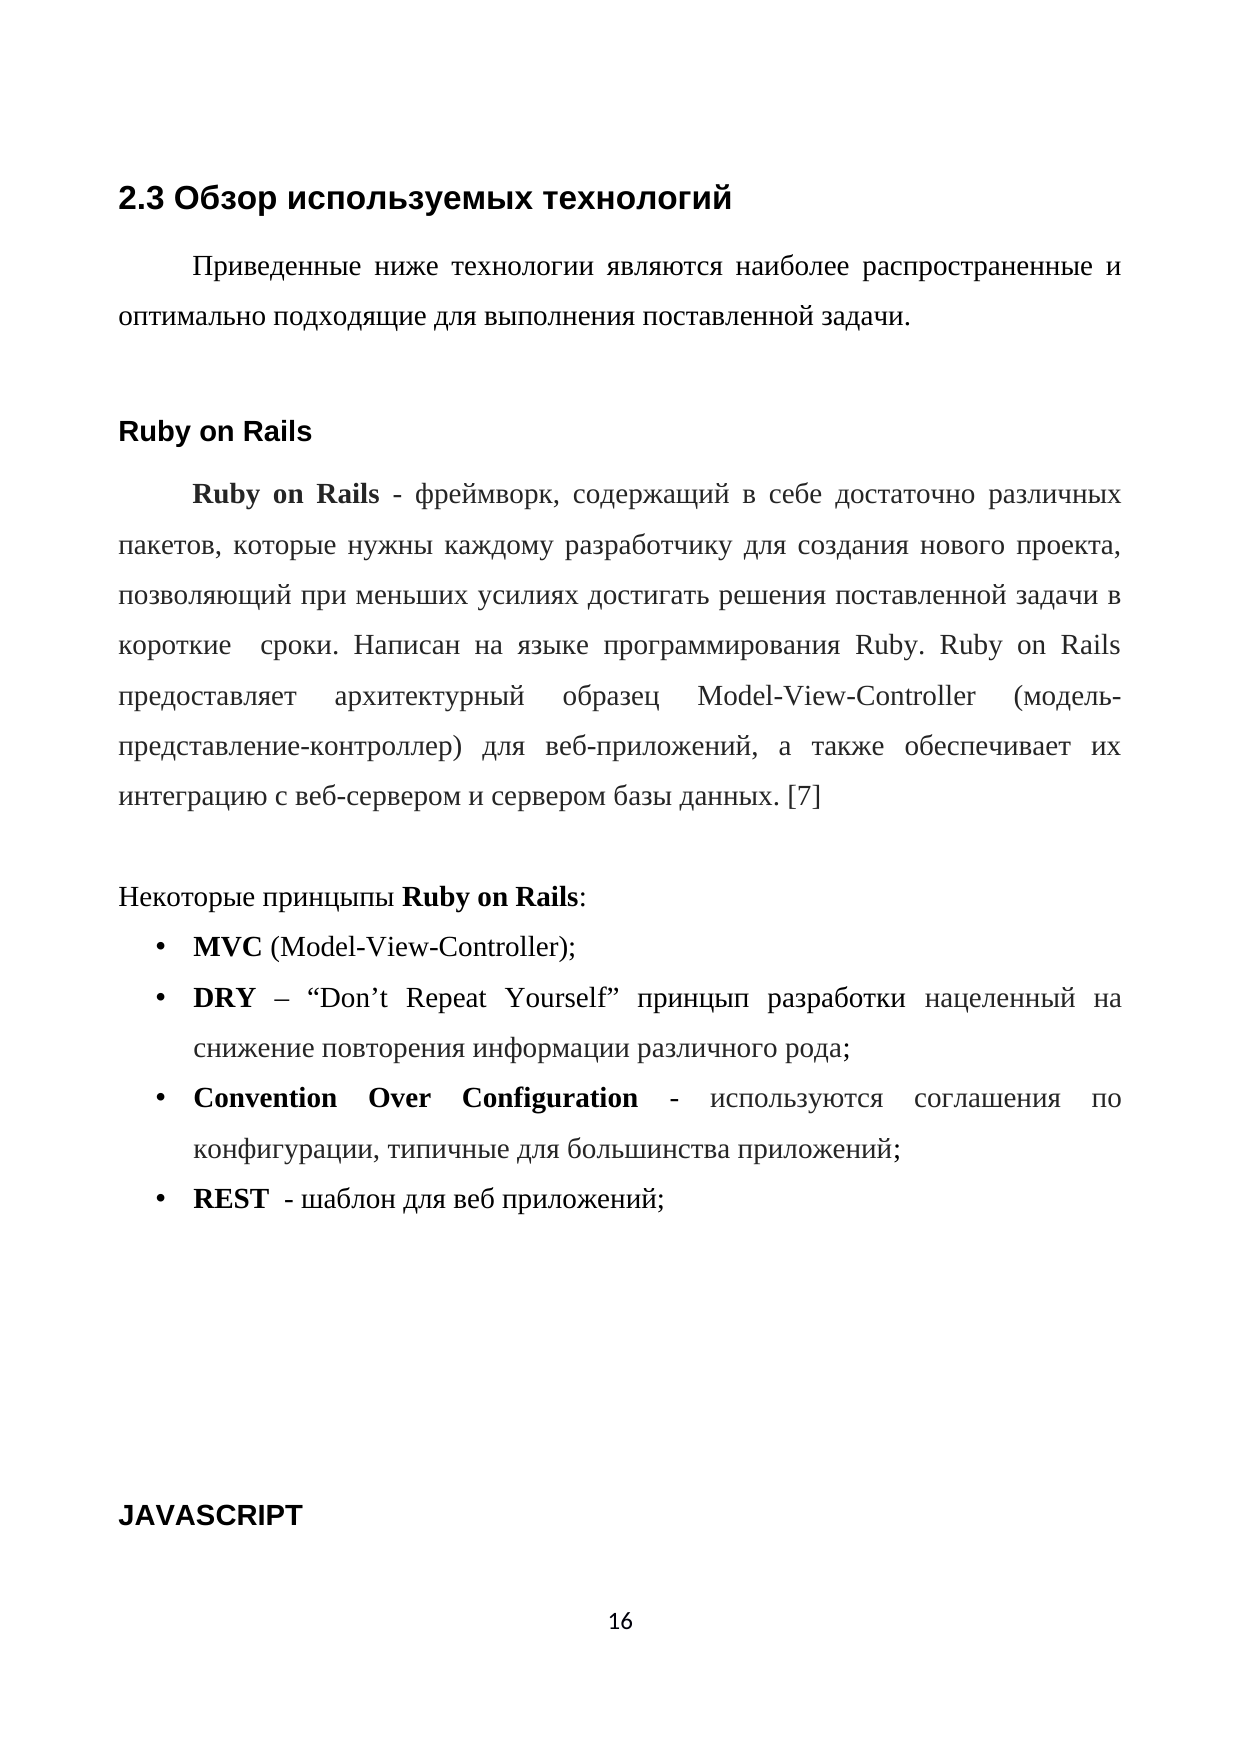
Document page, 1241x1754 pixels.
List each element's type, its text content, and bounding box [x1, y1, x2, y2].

list MVC (Model-View-Controller); [156, 929, 1122, 963]
text Некоторые принцыпы Ruby on Rails: [118, 879, 1122, 913]
subtitle 2.3 Обзор используемых технологий [118, 178, 1122, 217]
list Convention Over Configuration - используются соглашения по конфигурации, типичные для большинства приложений; [156, 1081, 1122, 1164]
text Ruby on Rails - фреймворк, содержащий в себе достаточно различных пакетов, которые нужны каждому разработчику для создания нового проекта, позволяющий при меньших усилиях достигать решения поставленной задачи в короткие сроки. Написан на языке программирования Ruby. Ruby on Rails предоставляет архитектурный образец Model-View-Controller (модель-представление-контроллер) для веб-приложений, а также обеспечивает их интеграцию с веб-сервером и сервером базы данных. [7] [118, 477, 1122, 812]
subtitle Ruby on Rails [118, 414, 1122, 447]
list REST - шаблон для веб приложений; [156, 1181, 1122, 1215]
text Приведенные ниже технологии являются наиболее распространенные и оптимально подходящие для выполнения поставленной задачи. [118, 248, 1122, 332]
subtitle JAVASCRIPT [118, 1498, 1122, 1531]
list DRY – “Don’t Repeat Yourself” принцып разработки нацеленный на снижение повторения информации различного рода; [156, 980, 1122, 1064]
